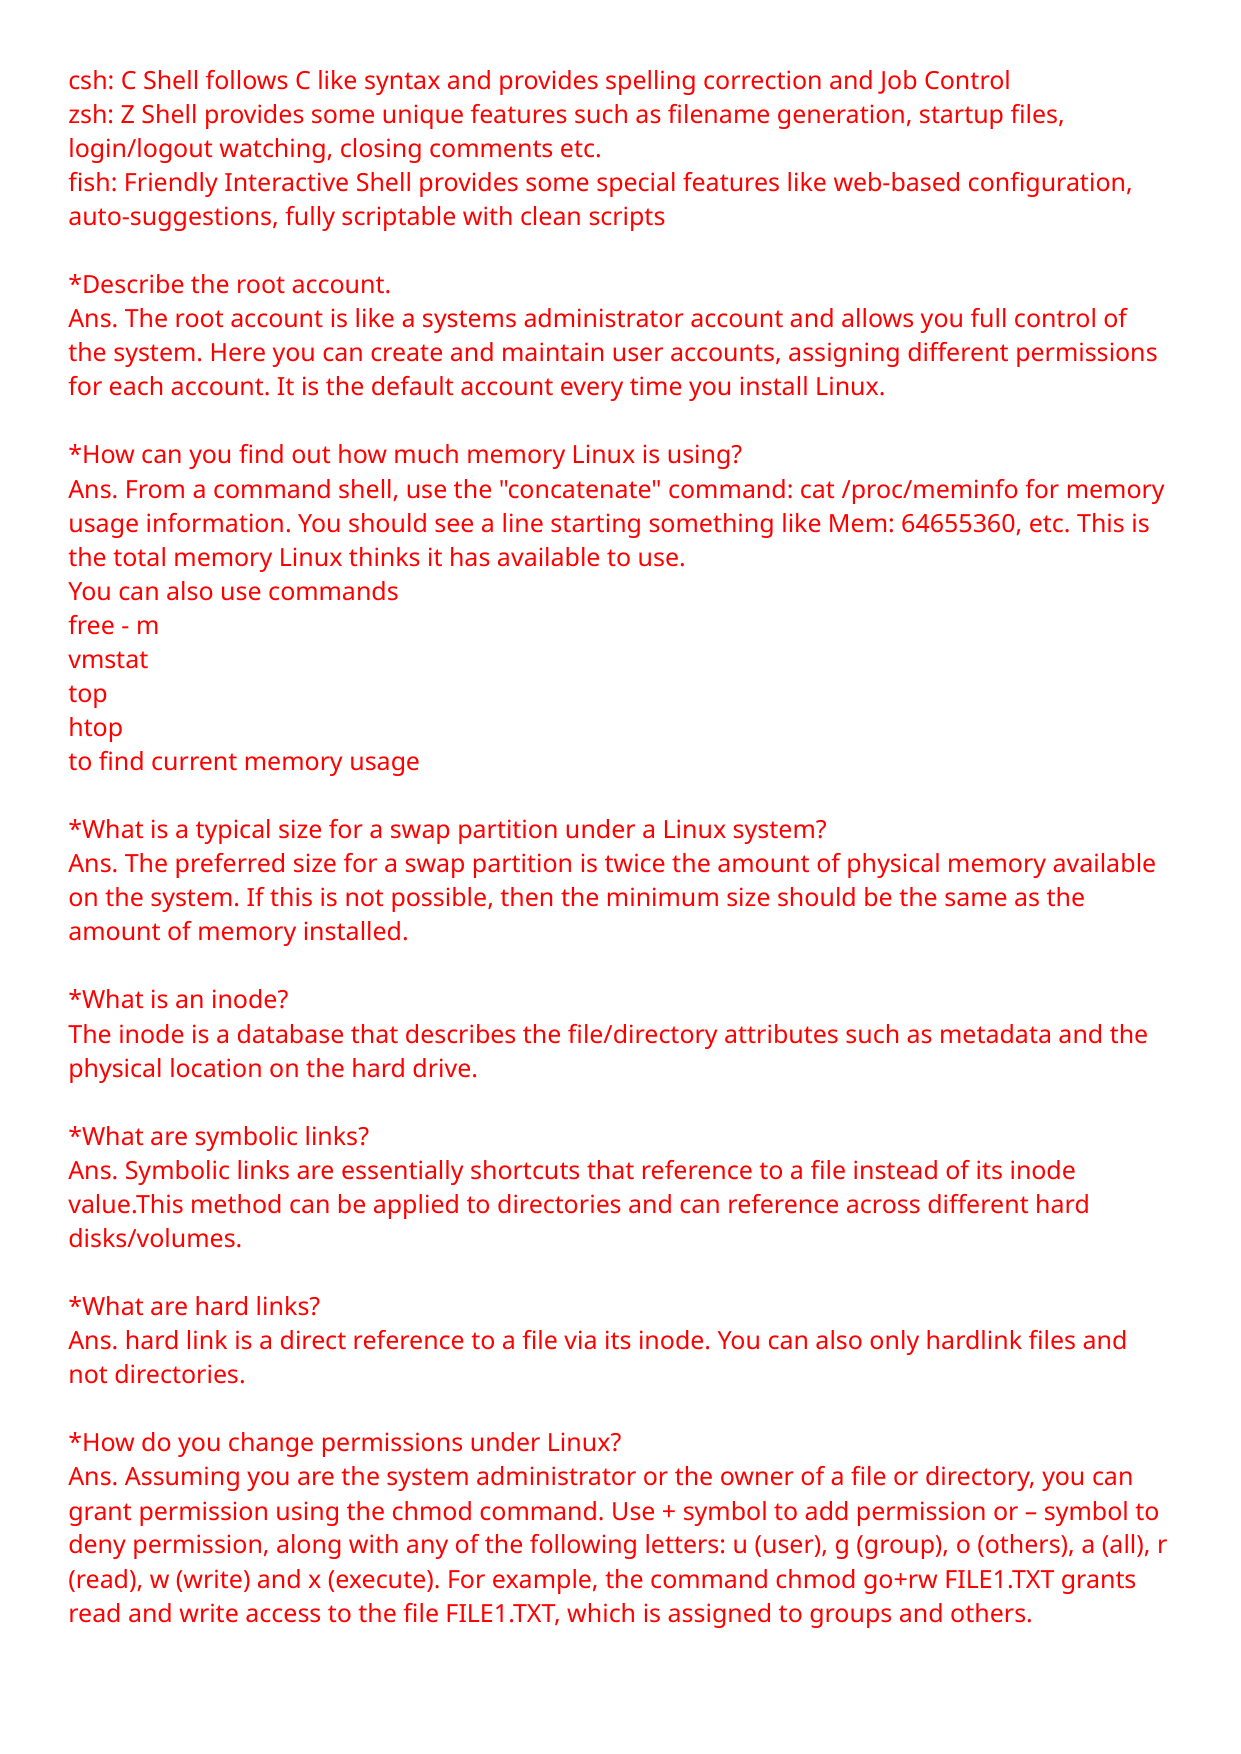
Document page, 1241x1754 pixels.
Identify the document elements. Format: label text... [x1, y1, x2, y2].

text top [68, 676, 1173, 710]
text Ans. From a command shell, use the "concatenate" command: cat /proc/meminfo for memory usage information. You should see a line starting something like Mem: 64655360, etc. This is the total memory Linux thinks it has available to use. [68, 471, 1173, 573]
text fish: Friendly Interactive Shell provides some special features like web-based configuration, auto-suggestions, fully scriptable with clean scripts [68, 165, 1173, 233]
text zsh: Z Shell provides some unique features such as filename generation, startup files, login/logout watching, closing comments etc. [68, 97, 1173, 165]
text The inode is a database that describes the file/directory attributes such as metadata and the physical location on the hard drive. [68, 1016, 1173, 1084]
text *What are symbolic links? [68, 1118, 1173, 1152]
text *What is an inode? [68, 982, 1173, 1016]
text *What are hard links? [68, 1289, 1173, 1323]
text *How can you find out how much memory Linux is using? [68, 437, 1173, 471]
text *Describe the root account. [68, 267, 1173, 301]
text Ans. hard link is a direct reference to a file via its inode. You can also only hardlink files and not directories. [68, 1323, 1173, 1391]
text Ans. Symbolic links are essentially shortcuts that reference to a file instead of its inode value.This method can be applied to directories and can reference across different hard disks/volumes. [68, 1152, 1173, 1255]
text Ans. The preferred size for a swap partition is twice the amount of physical memory available on the system. If this is not possible, then the minimum size should be the same as the amount of memory installed. [68, 846, 1173, 948]
text Ans. Assuming you are the system administrator or the owner of a file or directory, you can grant permission using the chmod command. Use + symbol to add permission or – symbol to deny permission, along with any of the following letters: u (user), g (group), o (others), a (all), r (read), w (write) and x (execute). For example, the command chmod go+rw FILE1.TXT grants read and write access to the file FILE1.TXT, which is assigned to groups and others. [68, 1459, 1173, 1629]
text vmstat [68, 642, 1173, 676]
text csh: C Shell follows C like syntax and provides spelling correction and Job Control [68, 62, 1173, 97]
text Ans. The root account is like a systems administrator account and allows you full control of the system. Here you can create and maintain user accounts, assigning different permissions for each account. It is the default account every time you install Linux. [68, 301, 1173, 403]
text free - m [68, 607, 1173, 642]
text *What is a typical size for a swap partition under a Linux system? [68, 812, 1173, 846]
text *How do you change permissions under Linux? [68, 1425, 1173, 1459]
text to find current memory usage [68, 744, 1173, 778]
text You can also use commands [68, 573, 1173, 607]
text htop [68, 710, 1173, 744]
